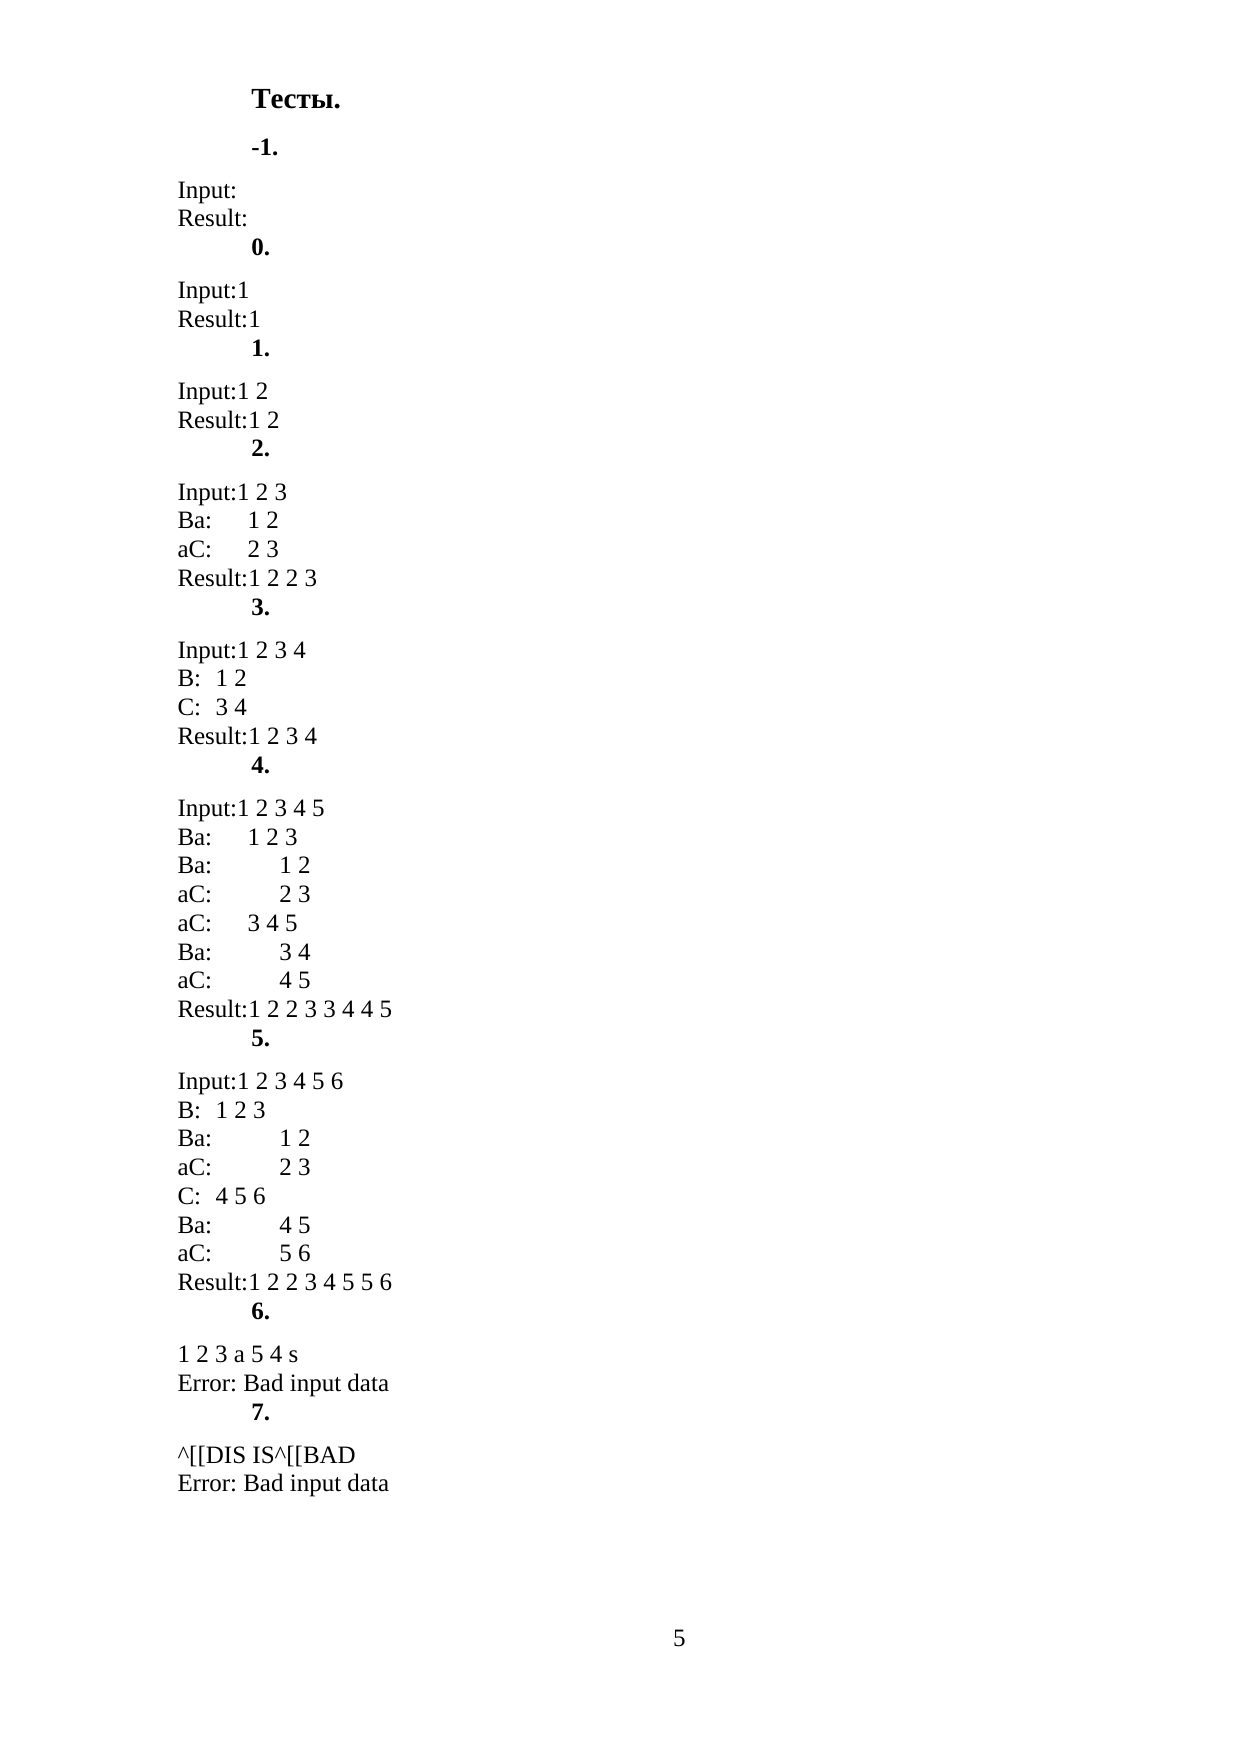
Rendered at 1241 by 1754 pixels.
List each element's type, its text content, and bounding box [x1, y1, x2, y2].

text 1 2 3 a 5 4 s [177, 1339, 1181, 1368]
text Ba: 3 4 [177, 937, 1181, 965]
text Input:1 2 3 4 [177, 635, 1181, 663]
text Ba: 1 2 3 [177, 822, 1181, 850]
text C: 4 5 6 [177, 1181, 1181, 1210]
text Result:1 2 2 3 3 4 4 5 [177, 994, 1181, 1023]
text Input: [177, 175, 1181, 203]
text Input:1 2 [177, 376, 1181, 405]
text Input:1 2 3 4 5 6 [177, 1066, 1181, 1095]
text aC: 2 3 [177, 879, 1181, 908]
text Input:1 2 3 4 5 [177, 793, 1181, 822]
text Error: Bad input data [177, 1368, 1181, 1397]
text Ba: 1 2 [177, 1123, 1181, 1152]
text Input:1 2 3 [177, 477, 1181, 505]
text aC: 3 4 5 [177, 908, 1181, 937]
text Ba: 1 2 [177, 505, 1181, 534]
text B: 1 2 [177, 663, 1181, 692]
text aC: 5 6 [177, 1238, 1181, 1267]
text Result:1 2 3 4 [177, 721, 1181, 750]
text aC: 2 3 [177, 1152, 1181, 1181]
text B: 1 2 3 [177, 1095, 1181, 1123]
text 0. [177, 232, 1181, 261]
text Input:1 [177, 275, 1181, 304]
text aC: 4 5 [177, 965, 1181, 994]
text 5. [177, 1023, 1181, 1052]
text 7. [177, 1397, 1181, 1425]
text ^[[DIS IS^[[BAD [177, 1440, 1181, 1468]
text Ba: 4 5 [177, 1210, 1181, 1238]
text 2. [177, 433, 1181, 462]
text C: 3 4 [177, 692, 1181, 721]
text 6. [177, 1296, 1181, 1325]
text 4. [177, 750, 1181, 778]
text aC: 2 3 [177, 534, 1181, 563]
text Result:1 2 [177, 405, 1181, 433]
text Ba: 1 2 [177, 850, 1181, 879]
text Тесты. [177, 81, 1181, 115]
text Result:1 2 2 3 [177, 563, 1181, 592]
text -1. [177, 132, 1181, 160]
text 3. [177, 592, 1181, 620]
text Result:1 2 2 3 4 5 5 6 [177, 1267, 1181, 1296]
text Error: Bad input data [177, 1468, 1181, 1497]
text Result: [177, 203, 1181, 232]
text 1. [177, 333, 1181, 362]
text Result:1 [177, 304, 1181, 333]
